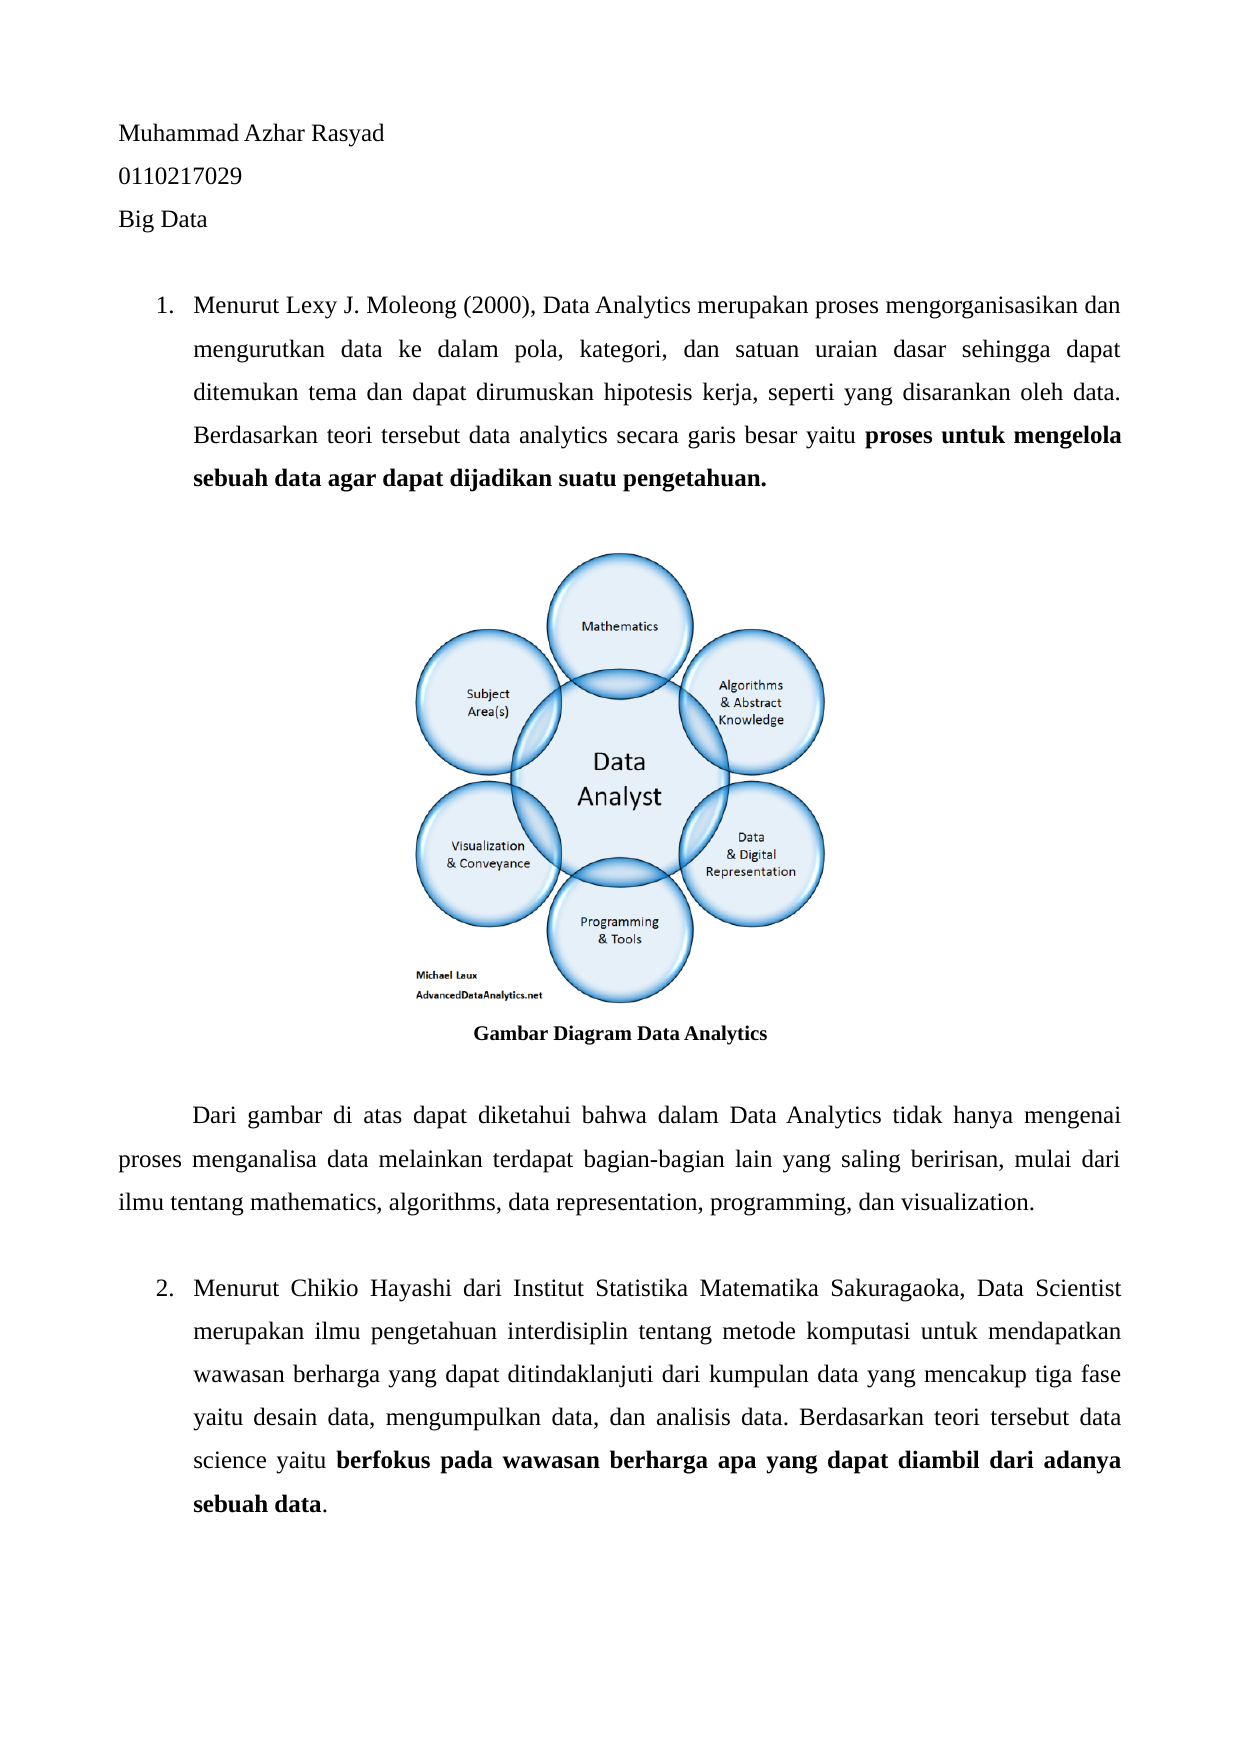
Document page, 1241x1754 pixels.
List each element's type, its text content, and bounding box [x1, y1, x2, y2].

text Gambar Diagram Data Analytics [118, 1021, 1122, 1045]
list Menurut Chikio Hayashi dari Institut Statistika Matematika Sakuragaoka, Data Scientist merupakan ilmu pengetahuan interdisiplin tentang metode komputasi untuk mendapatkan wawasan berharga yang dapat ditindaklanjuti dari kumpulan data yang mencakup tiga fase yaitu desain data, mengumpulkan data, dan analisis data. Berdasarkan teori tersebut data science yaitu berfokus pada wawasan berharga apa yang dapat diambil dari adanya sebuah data. [156, 1273, 1122, 1517]
list Menurut Lexy J. Moleong (2000), Data Analytics merupakan proses mengorganisasikan dan mengurutkan data ke dalam pola, kategori, dan satuan uraian dasar sehingga dapat ditemukan tema dan dapat dirumuskan hipotesis kerja, seperti yang disarankan oleh data. Berdasarkan teori tersebut data analytics secara garis besar yaitu proses untuk mengelola sebuah data agar dapat dijadikan suatu pengetahuan. [156, 291, 1122, 492]
text 0110217029 [118, 161, 1122, 190]
text Big Data [118, 204, 1122, 233]
picture [408, 549, 832, 1007]
text Muhammad Azhar Rasyad [118, 118, 1122, 147]
text Dari gambar di atas dapat diketahui bahwa dalam Data Analytics tidak hanya mengenai proses menganalisa data melainkan terdapat bagian-bagian lain yang saling beririsan, mulai dari ilmu tentang mathematics, algorithms, data representation, programming, dan visualization. [118, 1101, 1122, 1216]
